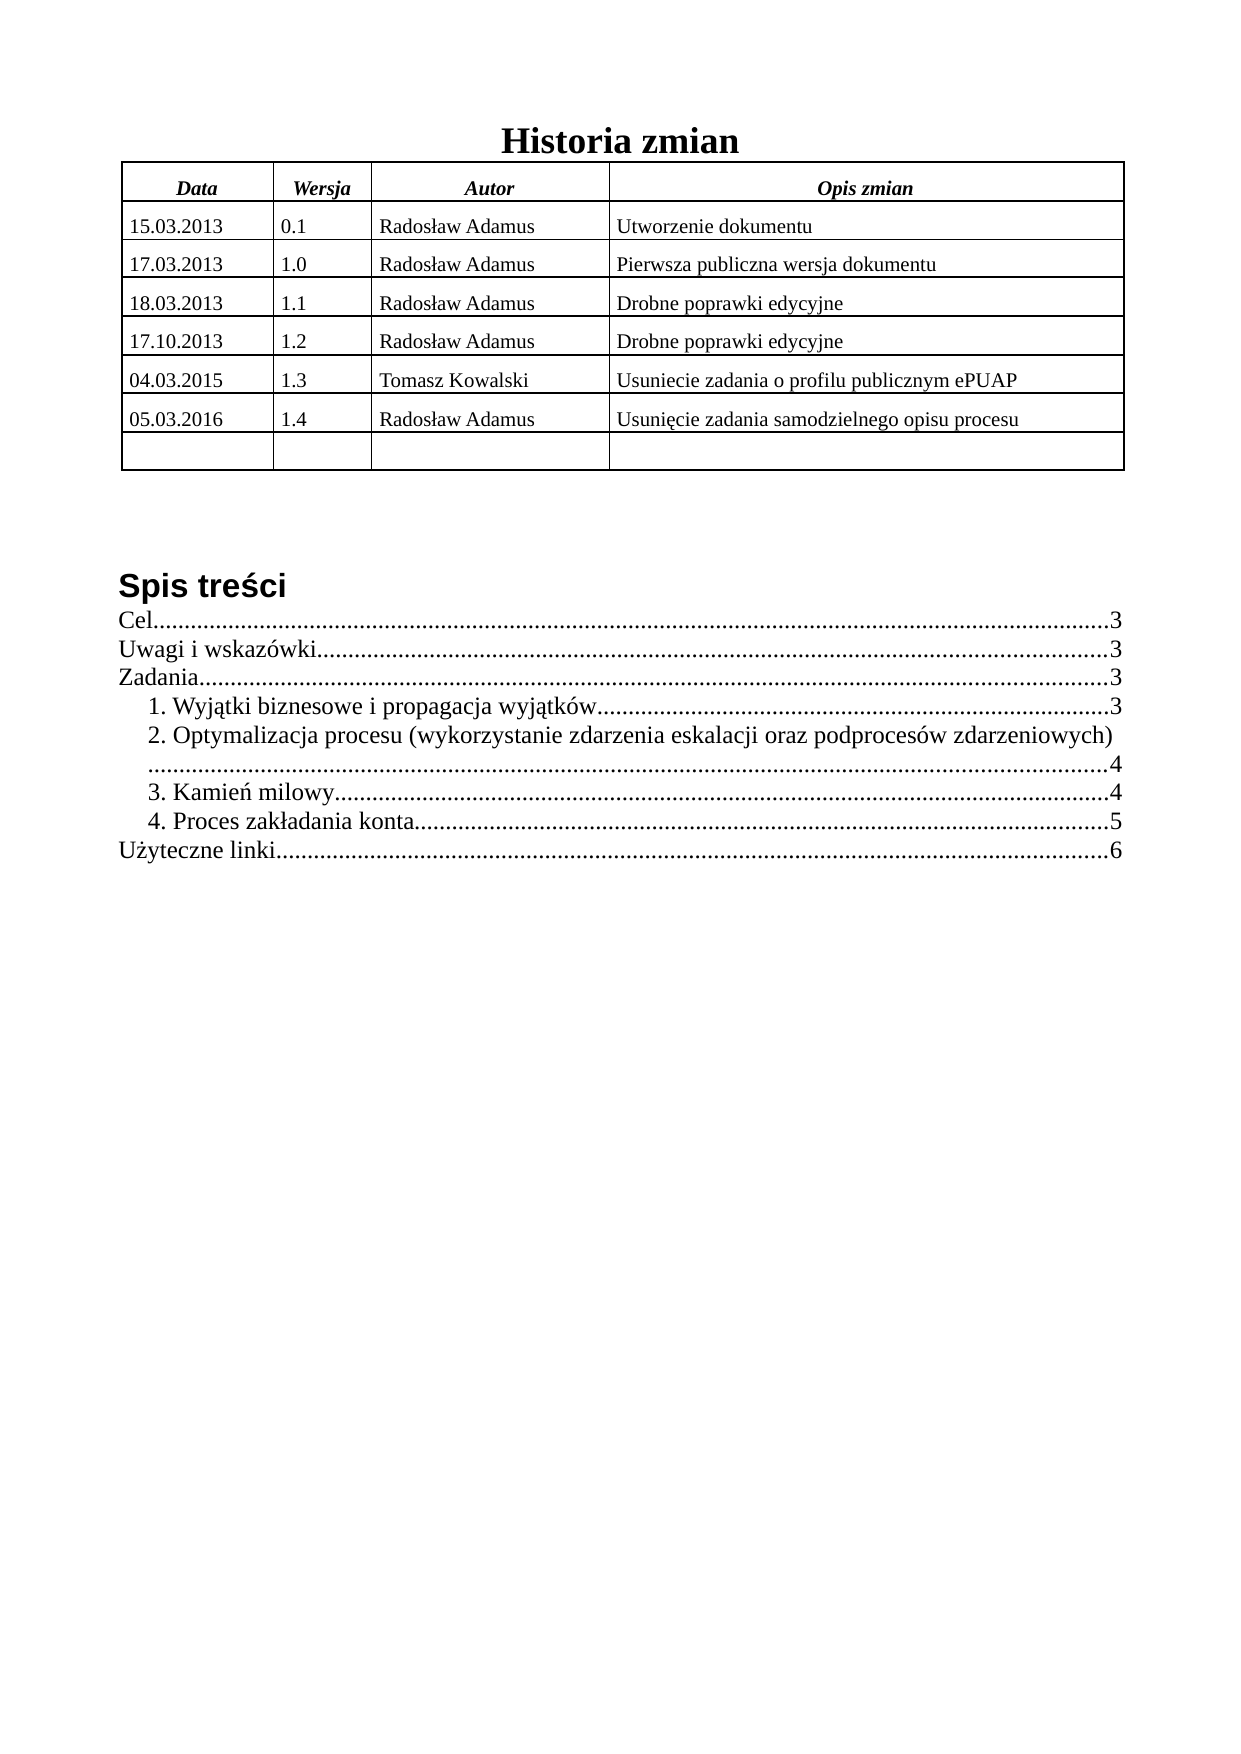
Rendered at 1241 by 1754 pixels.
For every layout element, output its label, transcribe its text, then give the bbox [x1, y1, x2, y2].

text Cel 3 [118, 605, 1122, 634]
text Zadania 3 [118, 662, 1122, 691]
table_header Data [123, 163, 273, 200]
table_cell Pierwsza publiczna wersja dokumentu [610, 240, 1123, 276]
table_cell Radosław Adamus [372, 240, 609, 276]
text Uwagi i wskazówki 3 [118, 634, 1122, 662]
text 4. Proces zakładania konta 5 [148, 806, 1122, 835]
table_cell Utworzenie dokumentu [610, 202, 1123, 238]
table_cell [123, 433, 273, 469]
table_cell 17.10.2013 [123, 317, 273, 353]
table_cell 15.03.2013 [123, 202, 273, 238]
text Historia zmian [118, 118, 1122, 161]
table_cell Drobne poprawki edycyjne [610, 317, 1123, 353]
table_cell 04.03.2015 [123, 356, 273, 392]
table_cell Radosław Adamus [372, 394, 609, 431]
table_cell Radosław Adamus [372, 278, 609, 315]
table_cell 17.03.2013 [123, 240, 273, 276]
table_cell 05.03.2016 [123, 394, 273, 431]
table_cell 1.0 [274, 240, 371, 276]
table_header Autor [372, 163, 609, 200]
table_header Wersja [274, 163, 371, 200]
table_cell Drobne poprawki edycyjne [610, 278, 1123, 315]
table_cell 0.1 [274, 202, 371, 238]
table_cell Usuniecie zadania o profilu publicznym ePUAP [610, 356, 1123, 392]
table_cell Tomasz Kowalski [372, 356, 609, 392]
table_cell 1.3 [274, 356, 371, 392]
table_cell Radosław Adamus [372, 202, 609, 238]
subtitle Spis treści [118, 566, 1122, 605]
table_cell 18.03.2013 [123, 278, 273, 315]
table_cell 1.4 [274, 394, 371, 431]
table_cell [372, 433, 609, 469]
table_cell Radosław Adamus [372, 317, 609, 353]
text 2. Optymalizacja procesu (wykorzystanie zdarzenia eskalacji oraz podprocesów zdarzeniowych) 4 [148, 720, 1122, 777]
table_cell 1.1 [274, 278, 371, 315]
table_cell [610, 433, 1123, 469]
table_cell 1.2 [274, 317, 371, 353]
text 3. Kamień milowy 4 [148, 777, 1122, 806]
table_cell [274, 433, 371, 469]
table_header Opis zmian [610, 163, 1123, 200]
table_cell Usunięcie zadania samodzielnego opisu procesu [610, 394, 1123, 431]
text 1. Wyjątki biznesowe i propagacja wyjątków 3 [148, 691, 1122, 720]
text Użyteczne linki 6 [118, 835, 1122, 864]
